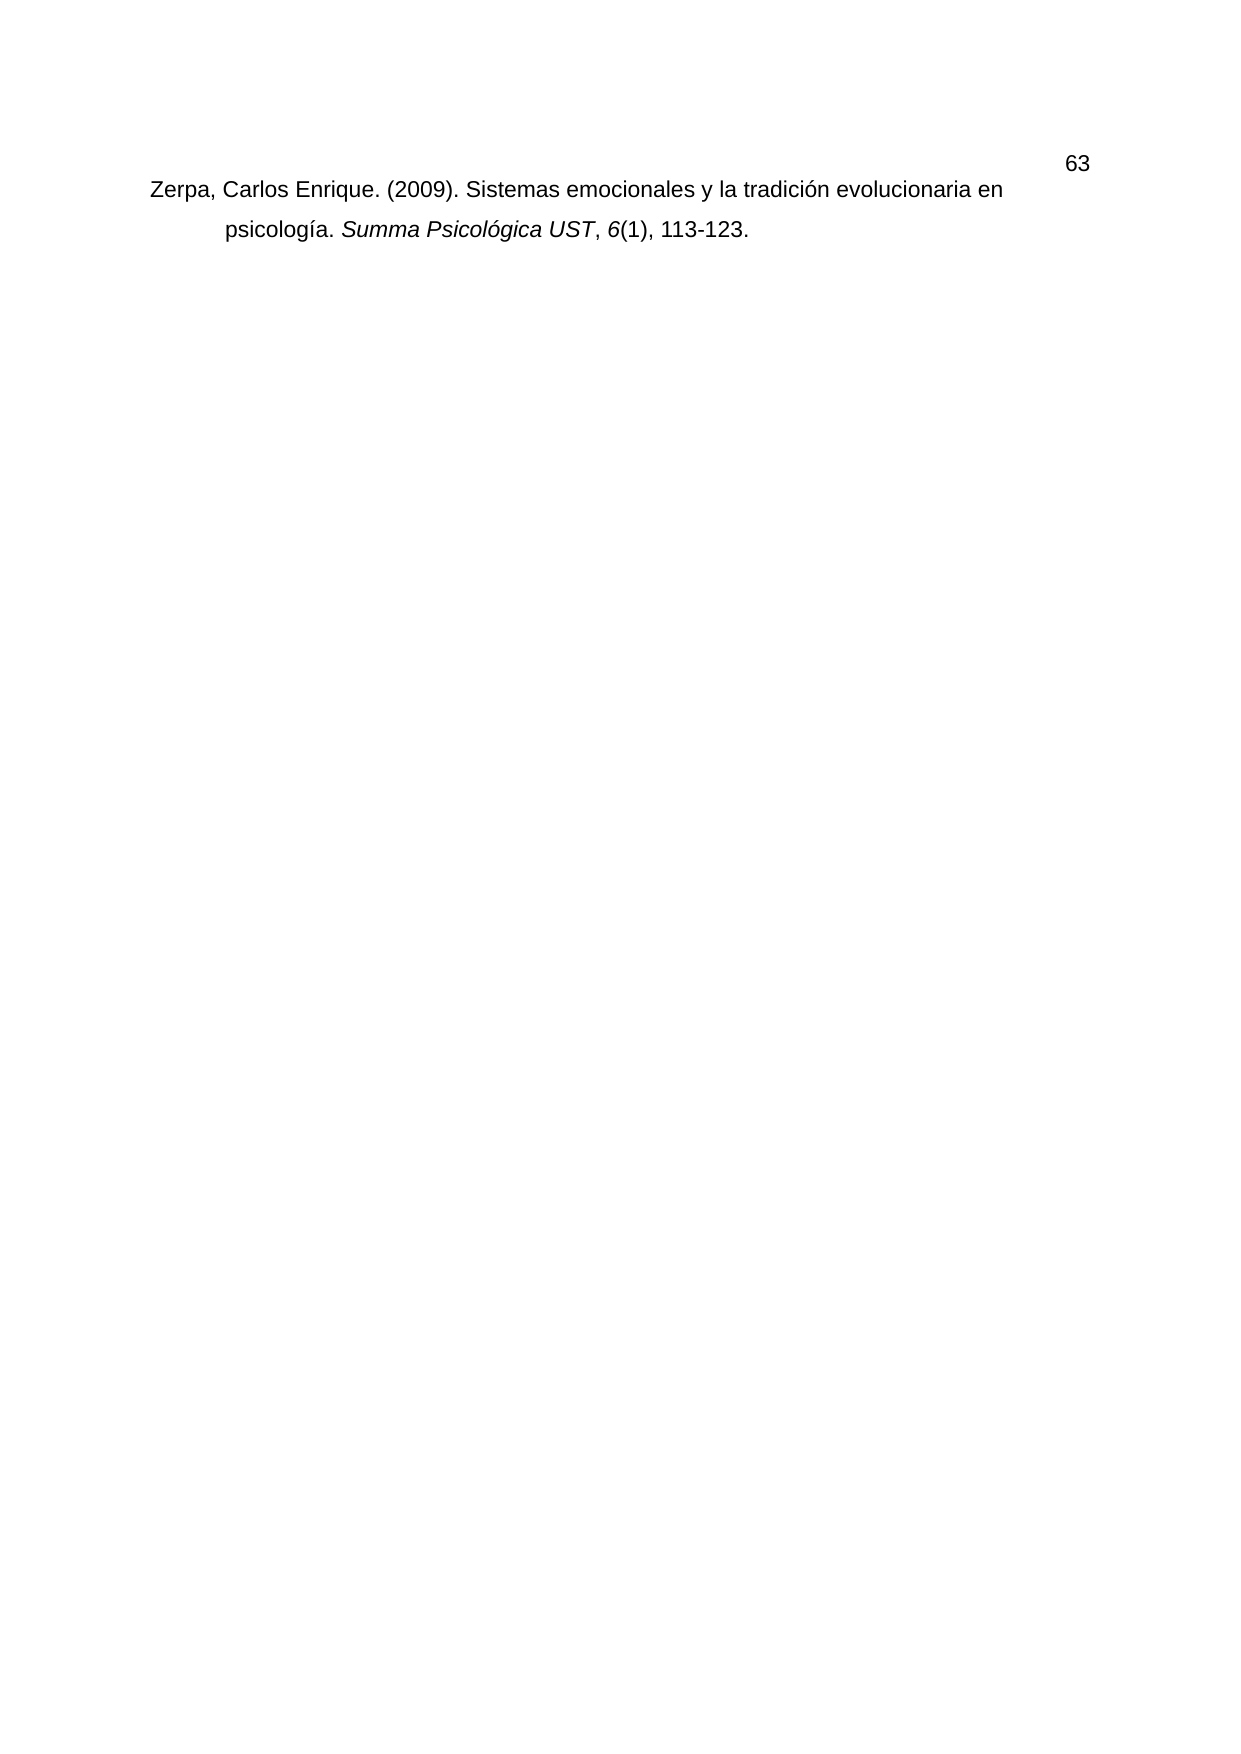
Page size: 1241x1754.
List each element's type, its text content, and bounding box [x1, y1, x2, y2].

text Zerpa, Carlos Enrique. (2009). Sistemas emocionales y la tradición evolucionaria en psicología. Summa Psicológica UST, 6(1), 113-123. [150, 176, 1090, 242]
